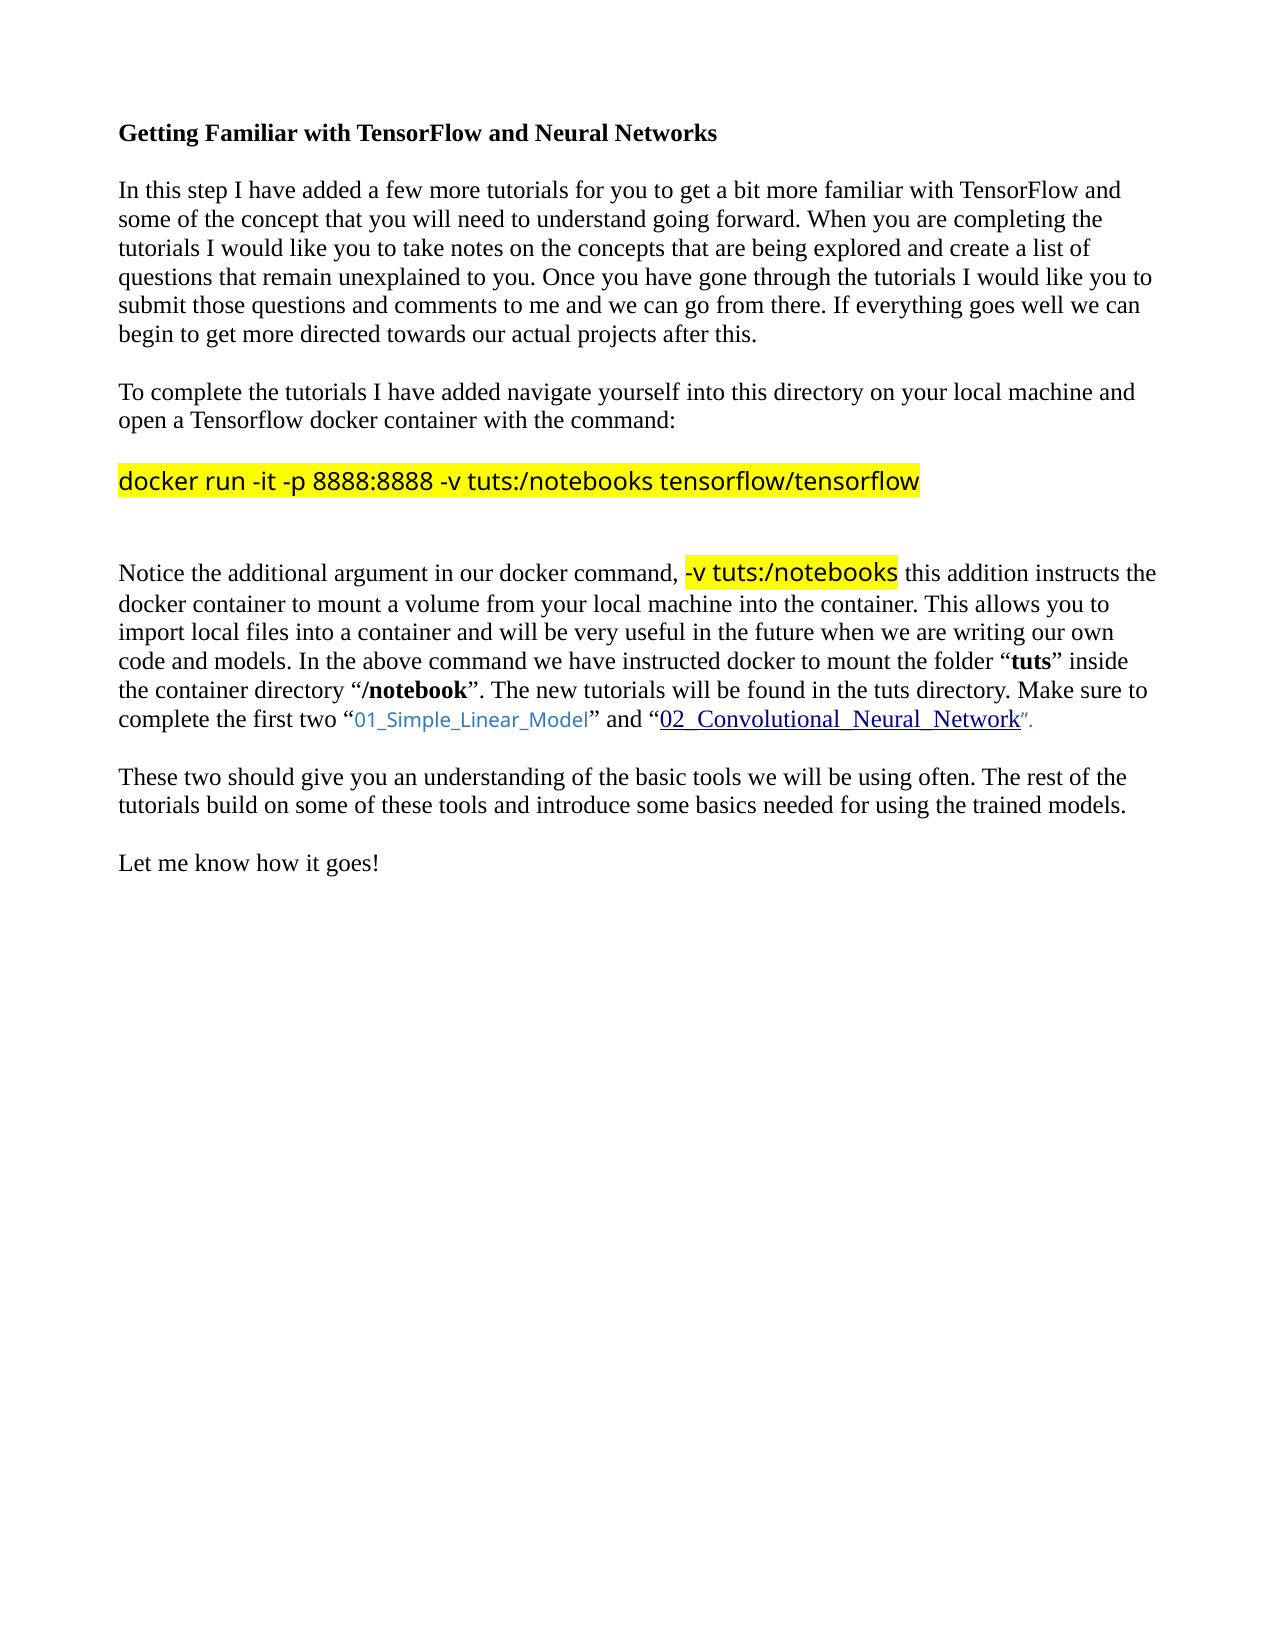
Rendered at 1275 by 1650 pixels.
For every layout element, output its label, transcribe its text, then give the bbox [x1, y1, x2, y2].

text Let me know how it goes! [118, 848, 1157, 877]
text Getting Familiar with TensorFlow and Neural Networks [118, 118, 1157, 147]
text To complete the tutorials I have added navigate yourself into this directory on your local machine and open a Tensorflow docker container with the command: [118, 377, 1157, 434]
text docker run -it -p 8888:8888 -v tuts:/notebooks tensorflow/tensorflow [118, 463, 1157, 497]
text In this step I have added a few more tutorials for you to get a bit more familiar with TensorFlow and some of the concept that you will need to understand going forward. When you are completing the tutorials I would like you to take notes on the concepts that are being explored and create a list of questions that remain unexplained to you. Once you have gone through the tutorials I would like you to submit those questions and comments to me and we can go from there. If everything goes well we can begin to get more directed towards our actual projects after this. [118, 176, 1157, 348]
text Notice the additional argument in our docker command, -v tuts:/notebooks this addition instructs the docker container to mount a volume from your local machine into the container. This allows you to import local files into a container and will be very useful in the future when we are writing our own code and models. In the above command we have instructed docker to mount the folder “tuts” inside the container directory “/notebook”. The new tutorials will be found in the tuts directory. Make sure to complete the first two “01_Simple_Linear_Model” and “02_Convolutional_Neural_Network”. [118, 555, 1157, 733]
text These two should give you an understanding of the basic tools we will be using often. The rest of the tutorials build on some of these tools and introduce some basics needed for using the trained models. [118, 762, 1157, 819]
